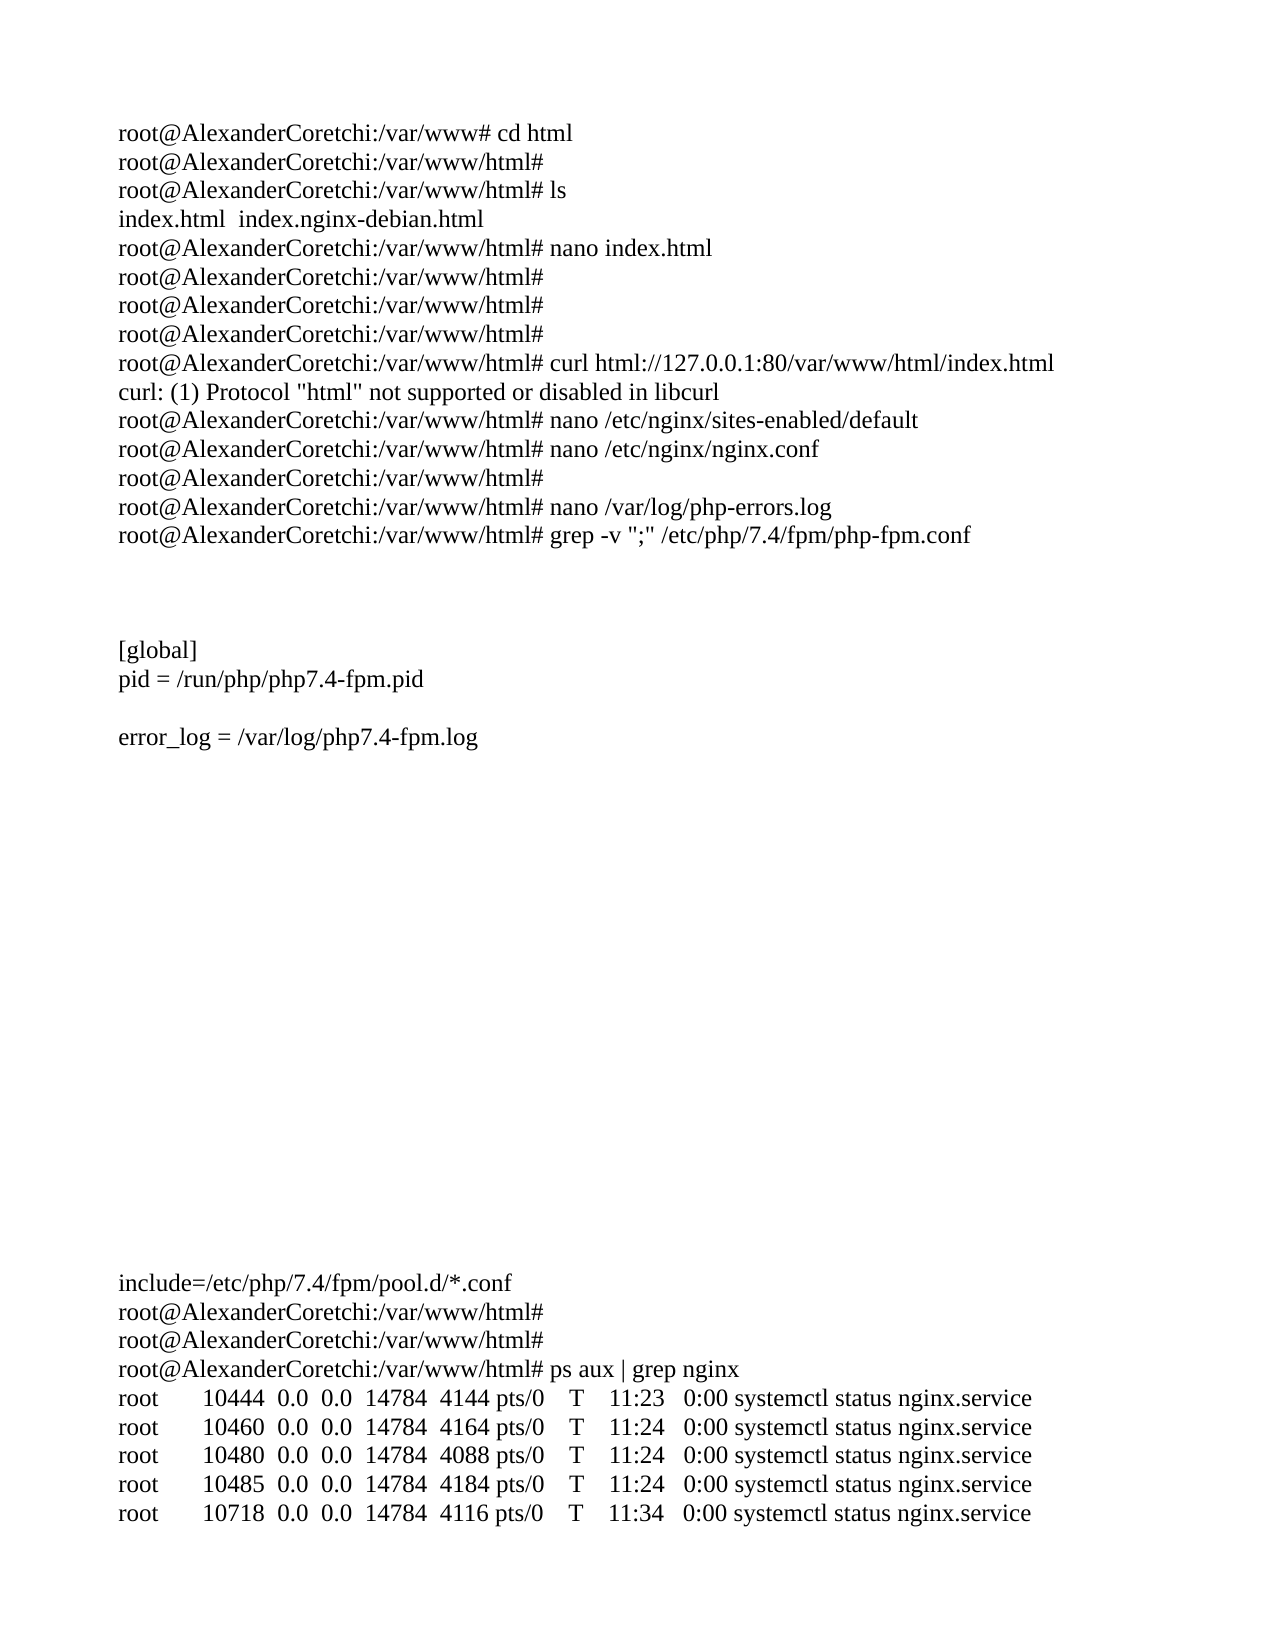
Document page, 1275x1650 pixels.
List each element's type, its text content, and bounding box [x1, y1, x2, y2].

text root@AlexanderCoretchi:/var/www/html# [118, 463, 1157, 492]
text root@AlexanderCoretchi:/var/www/html# grep -v ";" /etc/php/7.4/fpm/php-fpm.conf [118, 521, 1157, 549]
text pid = /run/php/php7.4-fpm.pid [118, 664, 1157, 693]
text root@AlexanderCoretchi:/var/www/html# [118, 262, 1157, 291]
text root@AlexanderCoretchi:/var/www# cd html [118, 118, 1157, 147]
text root@AlexanderCoretchi:/var/www/html# [118, 291, 1157, 319]
text root 10718 0.0 0.0 14784 4116 pts/0 T 11:34 0:00 systemctl status nginx.service [118, 1498, 1157, 1527]
text root@AlexanderCoretchi:/var/www/html# [118, 1297, 1157, 1326]
text index.html index.nginx-debian.html [118, 204, 1157, 233]
text root 10460 0.0 0.0 14784 4164 pts/0 T 11:24 0:00 systemctl status nginx.service [118, 1412, 1157, 1441]
text root@AlexanderCoretchi:/var/www/html# nano /etc/nginx/nginx.conf [118, 434, 1157, 463]
text root@AlexanderCoretchi:/var/www/html# ls [118, 176, 1157, 204]
text root@AlexanderCoretchi:/var/www/html# [118, 1326, 1157, 1354]
text [global] [118, 636, 1157, 664]
text root@AlexanderCoretchi:/var/www/html# [118, 147, 1157, 176]
text root 10485 0.0 0.0 14784 4184 pts/0 T 11:24 0:00 systemctl status nginx.service [118, 1469, 1157, 1498]
text root@AlexanderCoretchi:/var/www/html# [118, 319, 1157, 348]
text root@AlexanderCoretchi:/var/www/html# curl html://127.0.0.1:80/var/www/html/index.html [118, 348, 1157, 377]
text root 10444 0.0 0.0 14784 4144 pts/0 T 11:23 0:00 systemctl status nginx.service [118, 1383, 1157, 1412]
text error_log = /var/log/php7.4-fpm.log [118, 722, 1157, 751]
text include=/etc/php/7.4/fpm/pool.d/*.conf [118, 1268, 1157, 1297]
text root@AlexanderCoretchi:/var/www/html# nano /etc/nginx/sites-enabled/default [118, 406, 1157, 434]
text root@AlexanderCoretchi:/var/www/html# nano /var/log/php-errors.log [118, 492, 1157, 521]
text root@AlexanderCoretchi:/var/www/html# nano index.html [118, 233, 1157, 262]
text root 10480 0.0 0.0 14784 4088 pts/0 T 11:24 0:00 systemctl status nginx.service [118, 1441, 1157, 1469]
text curl: (1) Protocol "html" not supported or disabled in libcurl [118, 377, 1157, 406]
text root@AlexanderCoretchi:/var/www/html# ps aux | grep nginx [118, 1354, 1157, 1383]
